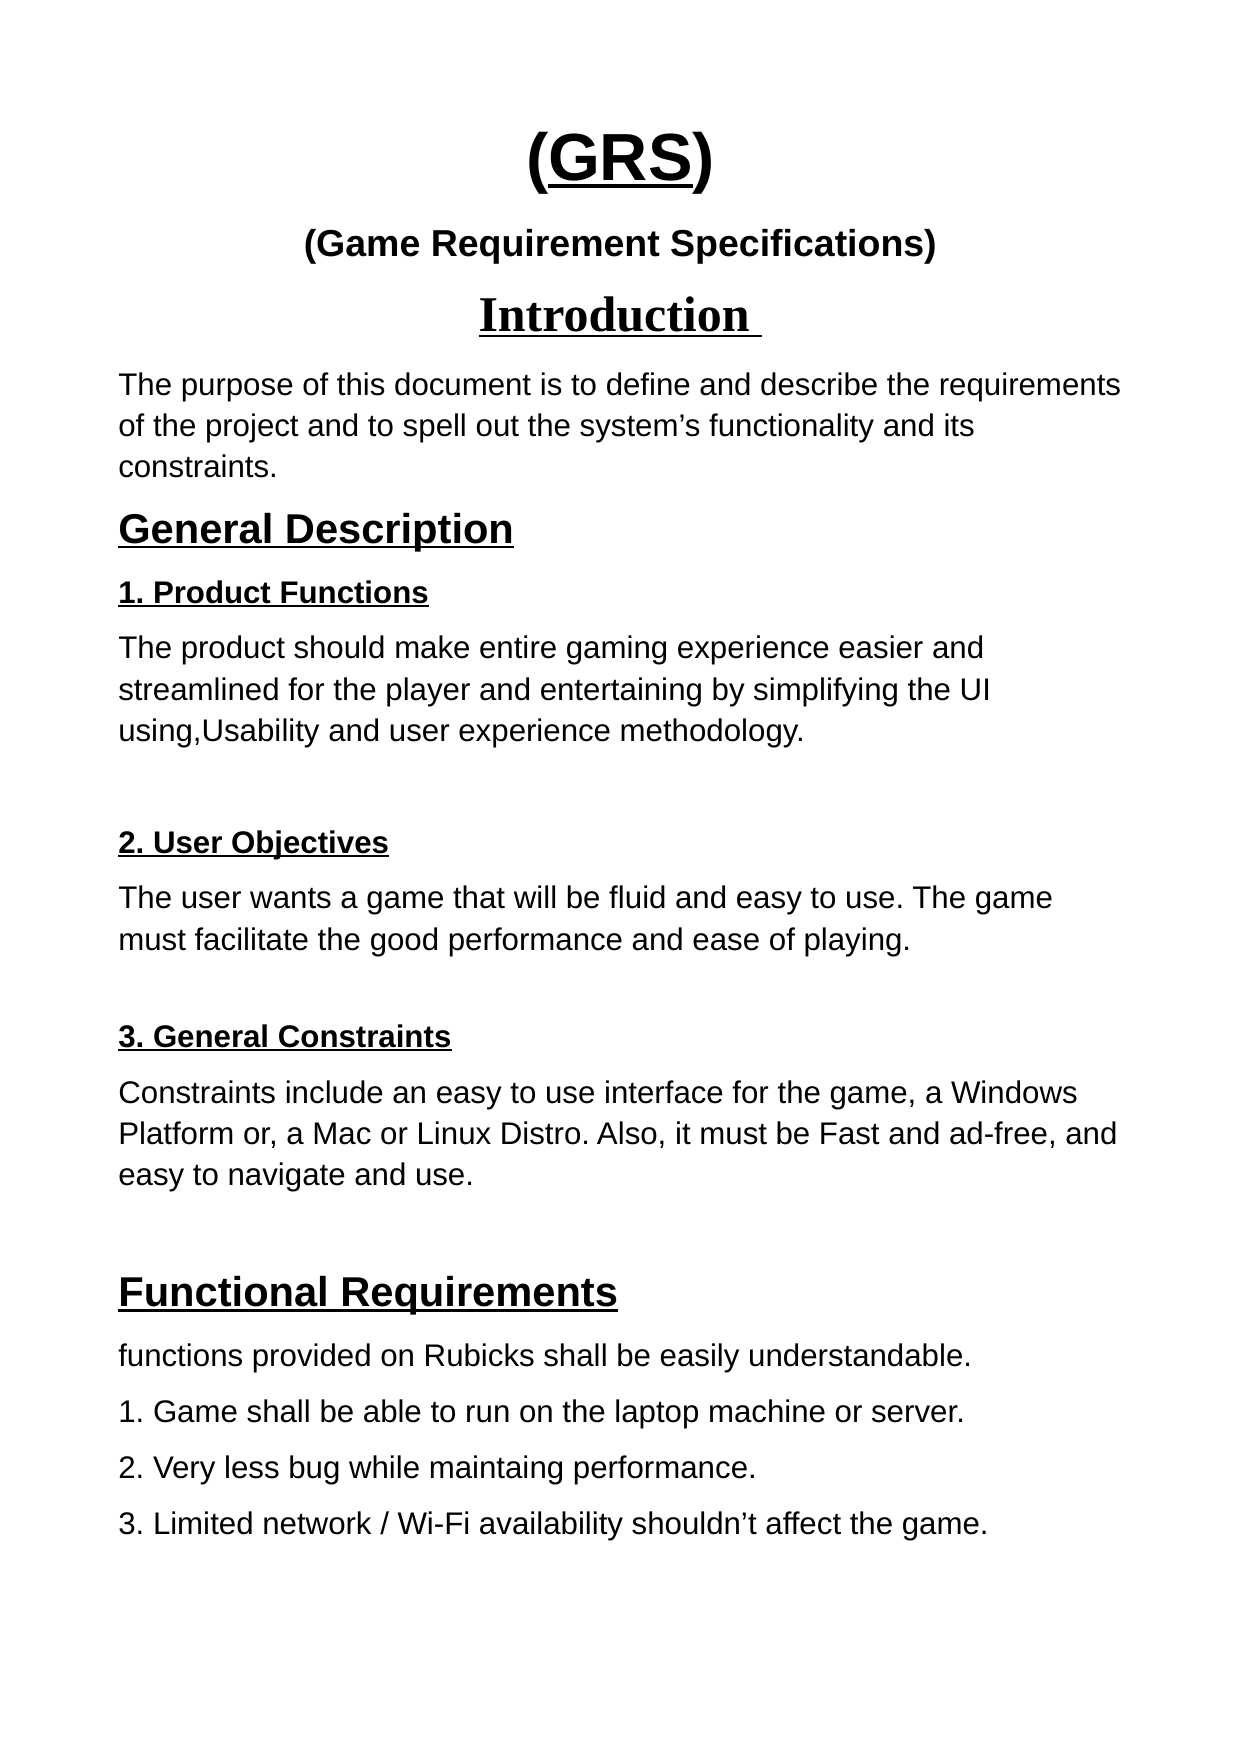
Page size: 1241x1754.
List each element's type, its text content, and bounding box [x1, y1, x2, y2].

text functions provided on Rubicks shall be easily understandable. [118, 1337, 1122, 1373]
text 3. Limited network / Wi-Fi availability shouldn’t affect the game. [118, 1505, 1122, 1541]
text Functional Requirements [118, 1268, 1122, 1316]
text 1. Game shall be able to run on the laptop machine or server. [118, 1393, 1122, 1429]
text Introduction [118, 285, 1122, 342]
text 3. General Constraints [118, 1018, 1122, 1054]
text (GRS) [118, 118, 1122, 195]
text 1. Product Functions [118, 574, 1122, 609]
text Constraints include an easy to use interface for the game, a Windows Platform or, a Mac or Linux Distro. Also, it must be Fast and ad-free, and easy to navigate and use. [118, 1074, 1122, 1192]
text The product should make entire gaming experience easier and streamlined for the player and entertaining by simplifying the UI using,Usability and user experience methodology. [118, 629, 1122, 748]
text 2. Very less bug while maintaing performance. [118, 1449, 1122, 1485]
text The user wants a game that will be fluid and easy to use. The game must facilitate the good performance and ease of playing. [118, 879, 1122, 998]
text The purpose of this document is to define and describe the requirements of the project and to spell out the system’s functionality and its constraints. [118, 366, 1122, 484]
text (Game Requirement Specifications) [118, 221, 1122, 264]
text General Description [118, 504, 1122, 552]
text 2. User Objectives [118, 824, 1122, 859]
